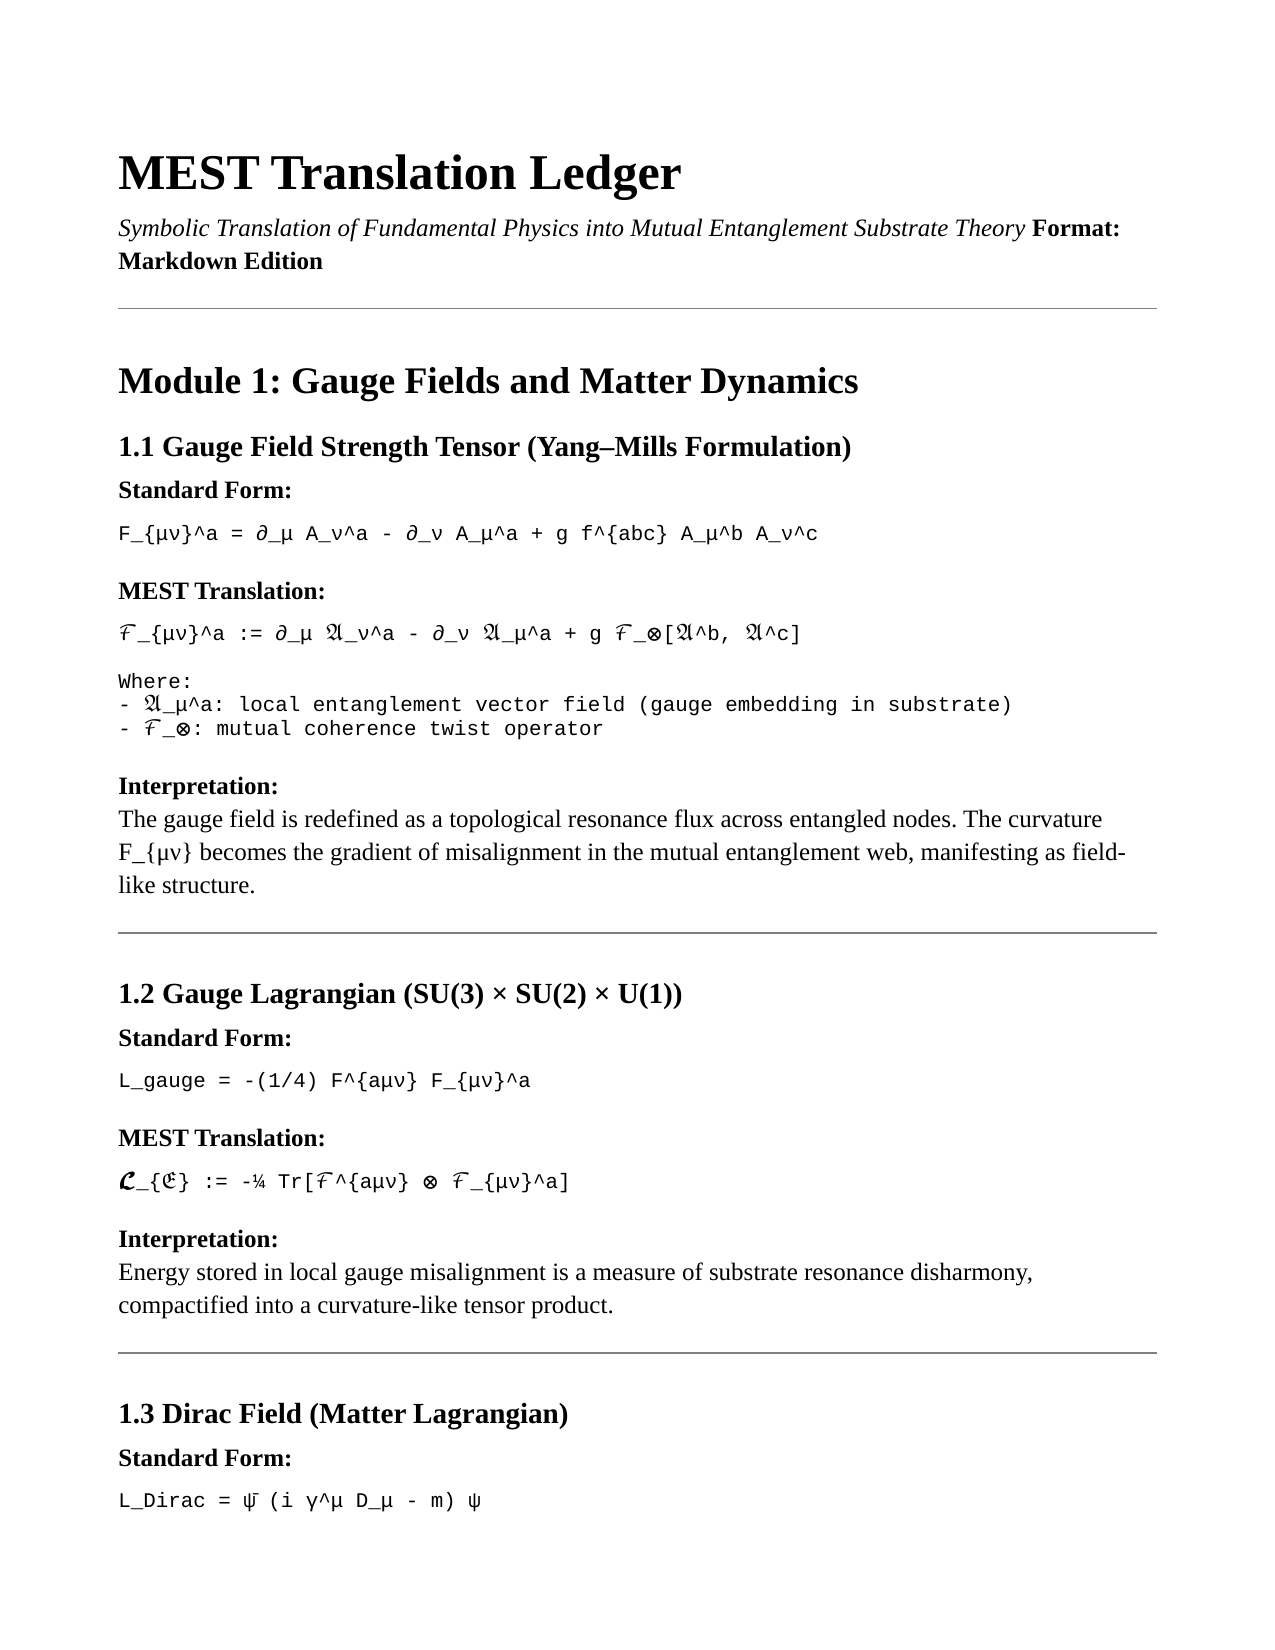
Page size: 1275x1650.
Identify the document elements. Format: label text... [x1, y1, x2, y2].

text Where: [118, 671, 1157, 694]
text Standard Form: [118, 1443, 1157, 1471]
subtitle 1.1 Gauge Field Strength Tensor (Yang–Mills Formulation) [118, 429, 1157, 463]
text MEST Translation: [118, 1123, 1157, 1152]
text - 𝔄_μ^a: local entanglement vector field (gauge embedding in substrate) [118, 694, 1157, 718]
text MEST Translation: [118, 576, 1157, 604]
subtitle 1.3 Dirac Field (Matter Lagrangian) [118, 1397, 1157, 1430]
text Standard Form: [118, 475, 1157, 504]
text F_{μν}^a = ∂_μ A_ν^a - ∂_ν A_μ^a + g f^{abc} A_μ^b A_ν^c [118, 523, 1157, 546]
subtitle Module 1: Gauge Fields and Matter Dynamics [118, 359, 1157, 402]
text Symbolic Translation of Fundamental Physics into Mutual Entanglement Substrate Theory Format: Markdown Edition [118, 213, 1157, 275]
subtitle MEST Translation Ledger [118, 143, 1157, 201]
text Standard Form: [118, 1023, 1157, 1051]
text L_gauge = -(1/4) F^{aμν} F_{μν}^a [118, 1070, 1157, 1094]
text ℱ_{μν}^a := ∂_μ 𝔄_ν^a - ∂_ν 𝔄_μ^a + g ℱ_⊗[𝔄^b, 𝔄^c] [118, 623, 1157, 647]
subtitle 1.2 Gauge Lagrangian (SU(3) × SU(2) × U(1)) [118, 977, 1157, 1010]
text - ℱ_⊗: mutual coherence twist operator [118, 718, 1157, 742]
text 𝓛_{𝔈} := -¼ Tr[ℱ^{aμν} ⊗ ℱ_{μν}^a] [118, 1171, 1157, 1195]
text L_Dirac = ψ̄ (i γ^μ D_μ - m) ψ [118, 1490, 1157, 1514]
text Interpretation: The gauge field is redefined as a topological resonance flux across entangled nodes. The curvature F_{μν} becomes the gradient of misalignment in the mutual entanglement web, manifesting as field-like structure. [118, 771, 1157, 899]
text Interpretation: Energy stored in local gauge misalignment is a measure of substrate resonance disharmony, compactified into a curvature-like tensor product. [118, 1224, 1157, 1319]
